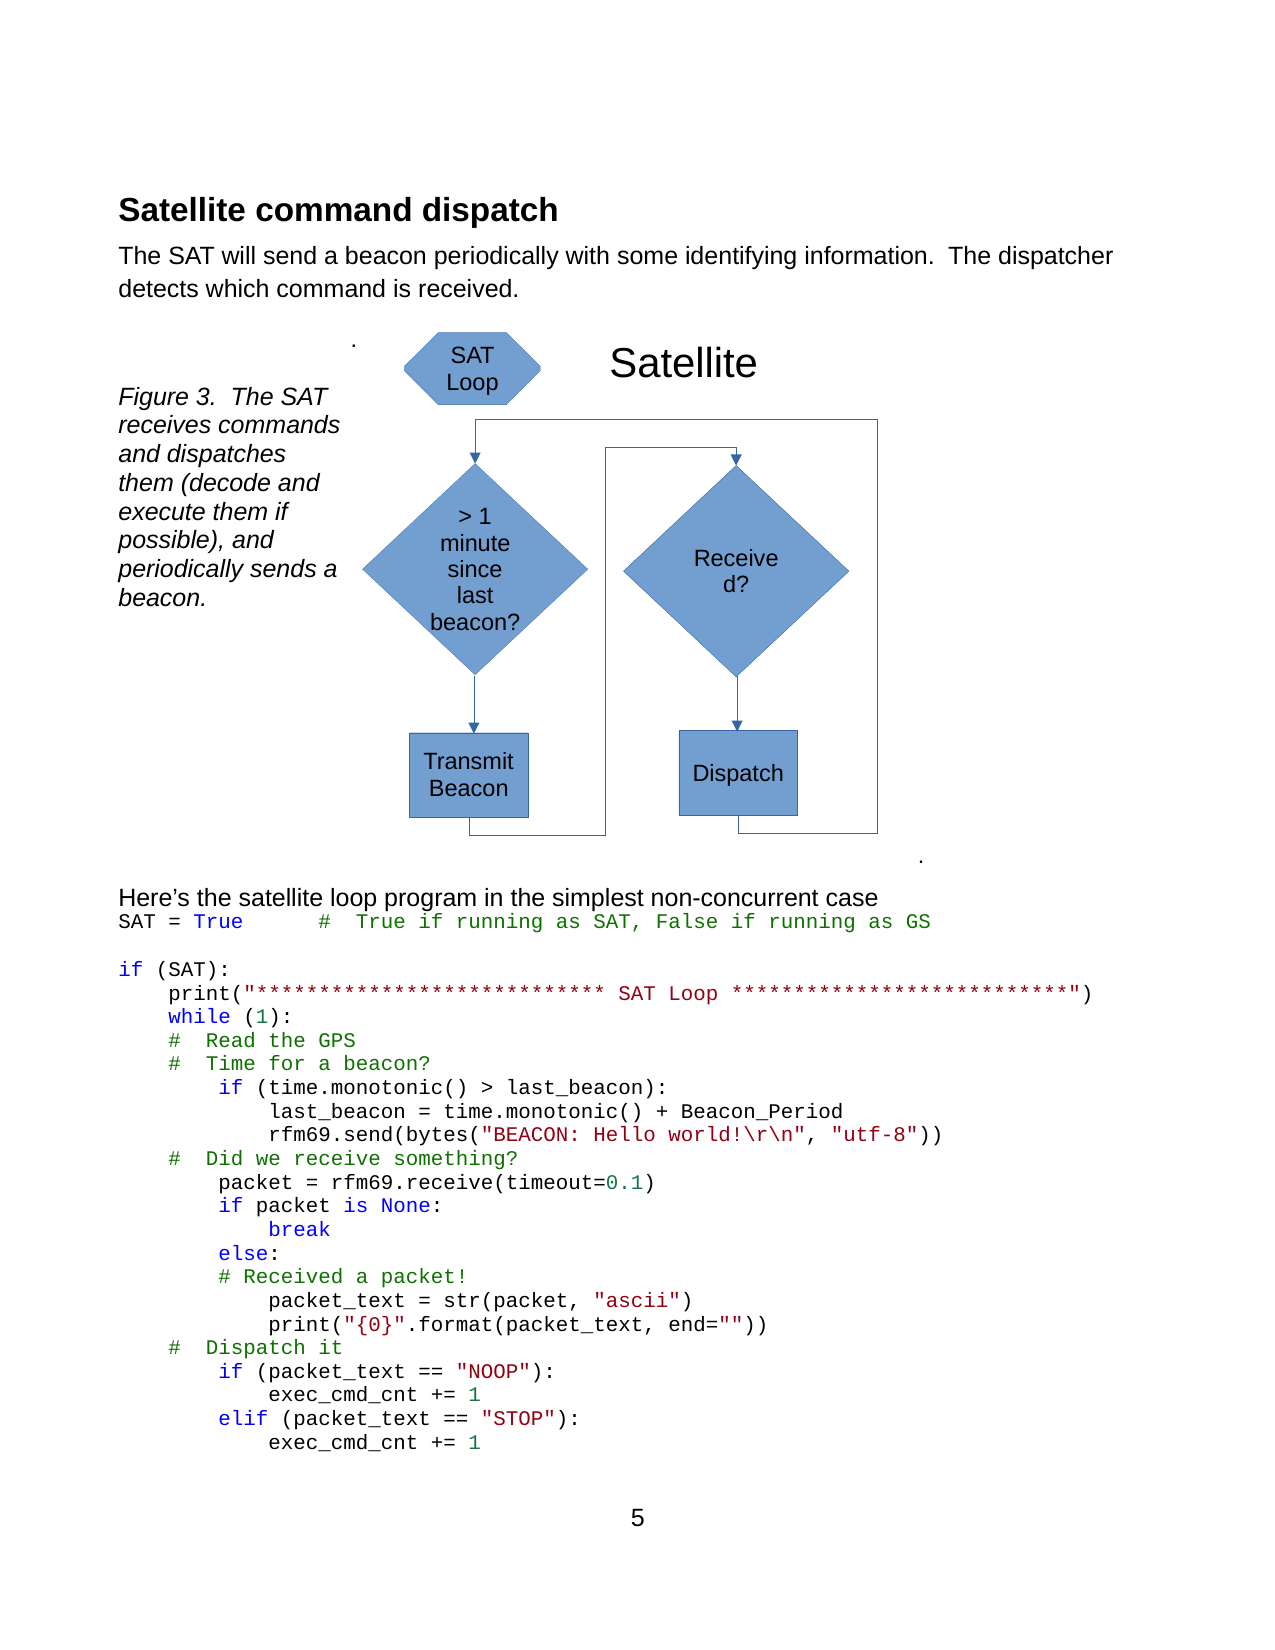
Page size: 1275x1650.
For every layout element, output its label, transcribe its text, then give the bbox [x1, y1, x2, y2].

text The SAT will send a beacon periodically with some identifying information. The dispatcher detects which command is received. [118, 241, 1157, 303]
text print("{0}".format(packet_text, end="")) [118, 1313, 1157, 1337]
text # Time for a beacon? [118, 1053, 1157, 1077]
text exec_cmd_cnt += 1 [118, 1432, 1157, 1455]
text # Received a packet! [118, 1266, 1157, 1290]
text else: [118, 1243, 1157, 1266]
text # Dispatch it [118, 1337, 1157, 1361]
text Here’s the satellite loop program in the simplest non-concurrent case [118, 883, 1157, 912]
text packet = rfm69.receive(timeout=0.1) [118, 1172, 1157, 1195]
text Figure 3. The SAT receives commands and dispatches them (decode and execute them if possible), and periodically sends a beacon. [118, 382, 1157, 612]
subtitle Satellite command dispatch [118, 190, 1157, 228]
text last_beacon = time.monotonic() + Beacon_Period [118, 1101, 1157, 1124]
text packet_text = str(packet, "ascii") [118, 1290, 1157, 1313]
text elif (packet_text == "STOP"): [118, 1408, 1157, 1432]
text exec_cmd_cnt += 1 [118, 1384, 1157, 1408]
text if (time.monotonic() > last_beacon): [118, 1077, 1157, 1101]
text while (1): [118, 1006, 1157, 1030]
text break [118, 1219, 1157, 1243]
text SAT = True # True if running as SAT, False if running as GS [118, 912, 1157, 935]
text if (packet_text == "NOOP"): [118, 1361, 1157, 1384]
text rfm69.send(bytes("BEACON: Hello world!\r\n", "utf-8")) [118, 1124, 1157, 1148]
text print("**************************** SAT Loop ***************************") [118, 982, 1157, 1006]
text # Read the GPS [118, 1030, 1157, 1053]
text if (SAT): [118, 959, 1157, 982]
text # Did we receive something? [118, 1148, 1157, 1172]
text if packet is None: [118, 1195, 1157, 1219]
